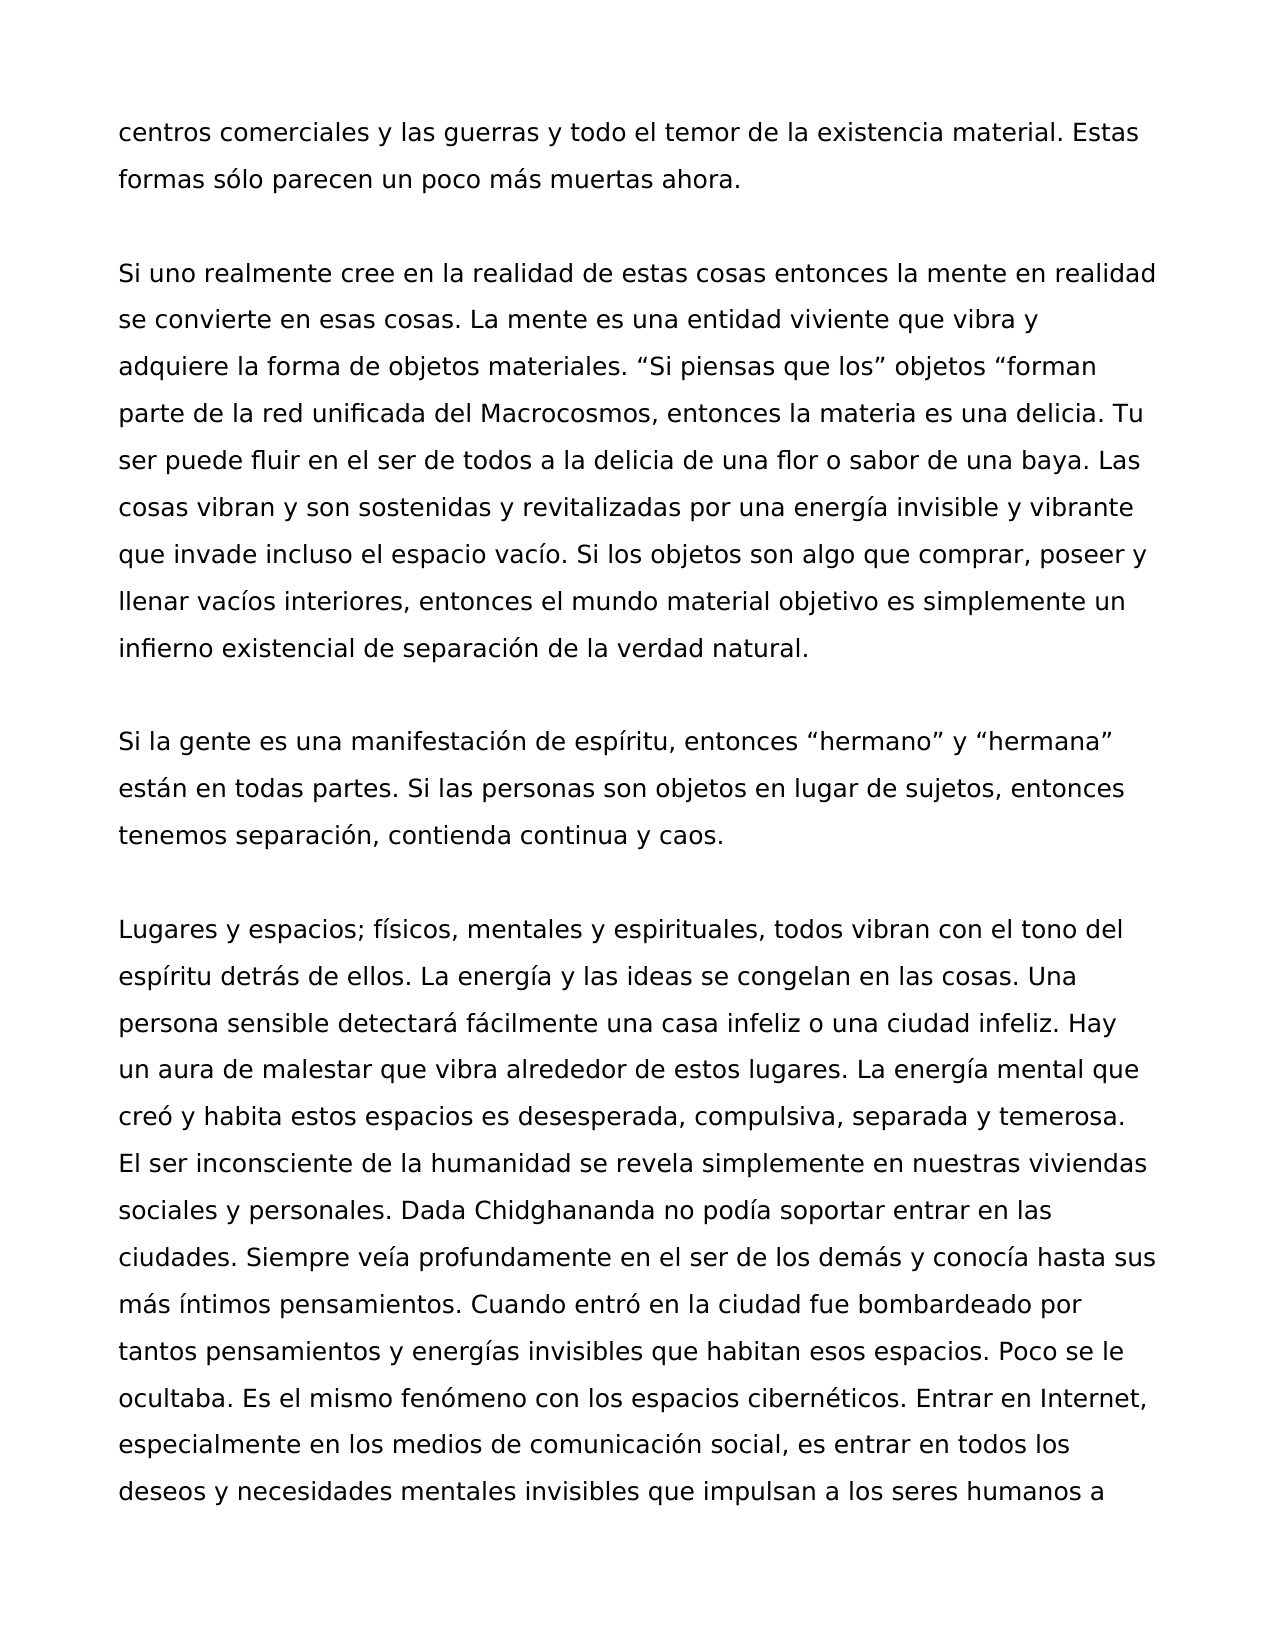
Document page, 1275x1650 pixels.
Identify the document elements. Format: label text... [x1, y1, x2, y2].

text centros comerciales y las guerras y todo el temor de la existencia material. Estas formas sólo parecen un poco más muertas ahora. Si uno realmente cree en la realidad de estas cosas entonces la mente en realidad se convierte en esas cosas. La mente es una entidad viviente que vibra y adquiere la forma de objetos materiales. “Si piensas que los” objetos “forman parte de la red unificada del Macrocosmos, entonces la materia es una delicia. Tu ser puede fluir en el ser de todos a la delicia de una flor o sabor de una baya. Las cosas vibran y son sostenidas y revitalizadas por una energía invisible y vibrante que invade incluso el espacio vacío. Si los objetos son algo que comprar, poseer y llenar vacíos interiores, entonces el mundo material objetivo es simplemente un infierno existencial de separación de la verdad natural. Si la gente es una manifestación de espíritu, entonces “hermano” y “hermana” están en todas partes. Si las personas son objetos en lugar de sujetos, entonces tenemos separación, contienda continua y caos. Lugares y espacios; físicos, mentales y espirituales, todos vibran con el tono del espíritu detrás de ellos. La energía y las ideas se congelan en las cosas. Una persona sensible detectará fácilmente una casa infeliz o una ciudad infeliz. Hay un aura de malestar que vibra alrededor de estos lugares. La energía mental que creó y habita estos espacios es desesperada, compulsiva, separada y temerosa. El ser inconsciente de la humanidad se revela simplemente en nuestras viviendas sociales y personales. Dada Chidghananda no podía soportar entrar en las ciudades. Siempre veía profundamente en el ser de los demás y conocía hasta sus más íntimos pensamientos. Cuando entró en la ciudad fue bombardeado por tantos pensamientos y energías invisibles que habitan esos espacios. Poco se le ocultaba. Es el mismo fenómeno con los espacios cibernéticos. Entrar en Internet, especialmente en los medios de comunicación social, es entrar en todos los deseos y necesidades mentales invisibles que impulsan a los seres humanos a [118, 118, 1157, 1507]
